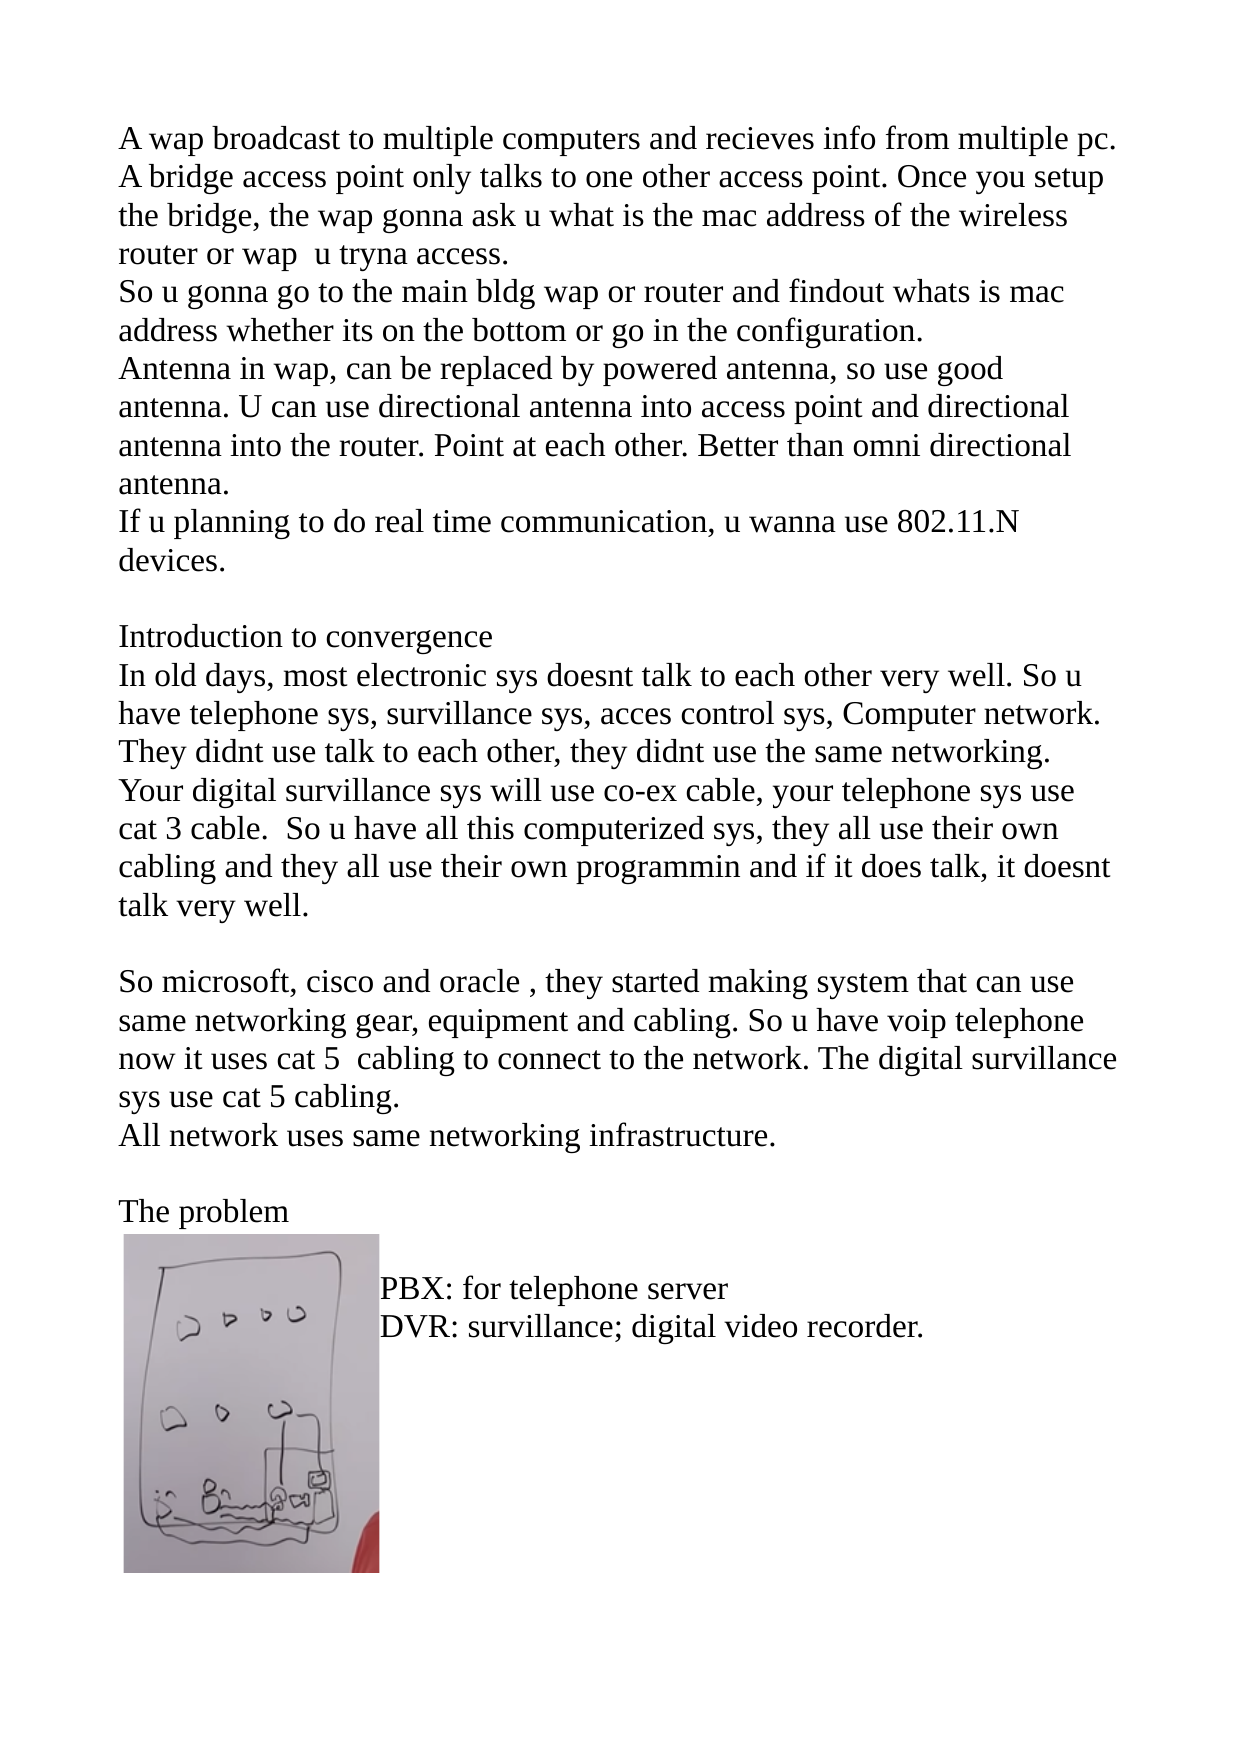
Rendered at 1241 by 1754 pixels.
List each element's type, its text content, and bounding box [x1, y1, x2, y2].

text If u planning to do real time communication, u wanna use 802.11.N devices. [118, 501, 1122, 578]
picture [123, 1234, 380, 1573]
text A wap broadcast to multiple computers and recieves info from multiple pc. [118, 118, 1122, 156]
text Antenna in wap, can be replaced by powered antenna, so use good antenna. U can use directional antenna into access point and directional antenna into the router. Point at each other. Better than omni directional antenna. [118, 348, 1122, 501]
text PBX: for telephone server [380, 1268, 1122, 1306]
text Introduction to convergence [118, 616, 1122, 655]
text The problem [118, 1191, 1122, 1230]
text So u gonna go to the main bldg wap or router and findout whats is mac address whether its on the bottom or go in the configuration. [118, 271, 1122, 348]
text So microsoft, cisco and oracle , they started making system that can use same networking gear, equipment and cabling. So u have voip telephone now it uses cat 5 cabling to connect to the network. The digital survillance sys use cat 5 cabling. [118, 961, 1122, 1115]
text A bridge access point only talks to one other access point. Once you setup the bridge, the wap gonna ask u what is the mac address of the wireless router or wap u tryna access. [118, 156, 1122, 271]
text DVR: survillance; digital video recorder. [380, 1306, 1122, 1345]
text In old days, most electronic sys doesnt talk to each other very well. So u have telephone sys, survillance sys, acces control sys, Computer network. They didnt use talk to each other, they didnt use the same networking. Your digital survillance sys will use co-ex cable, your telephone sys use cat 3 cable. So u have all this computerized sys, they all use their own cabling and they all use their own programmin and if it does talk, it doesnt talk very well. [118, 655, 1122, 923]
text All network uses same networking infrastructure. [118, 1115, 1122, 1153]
